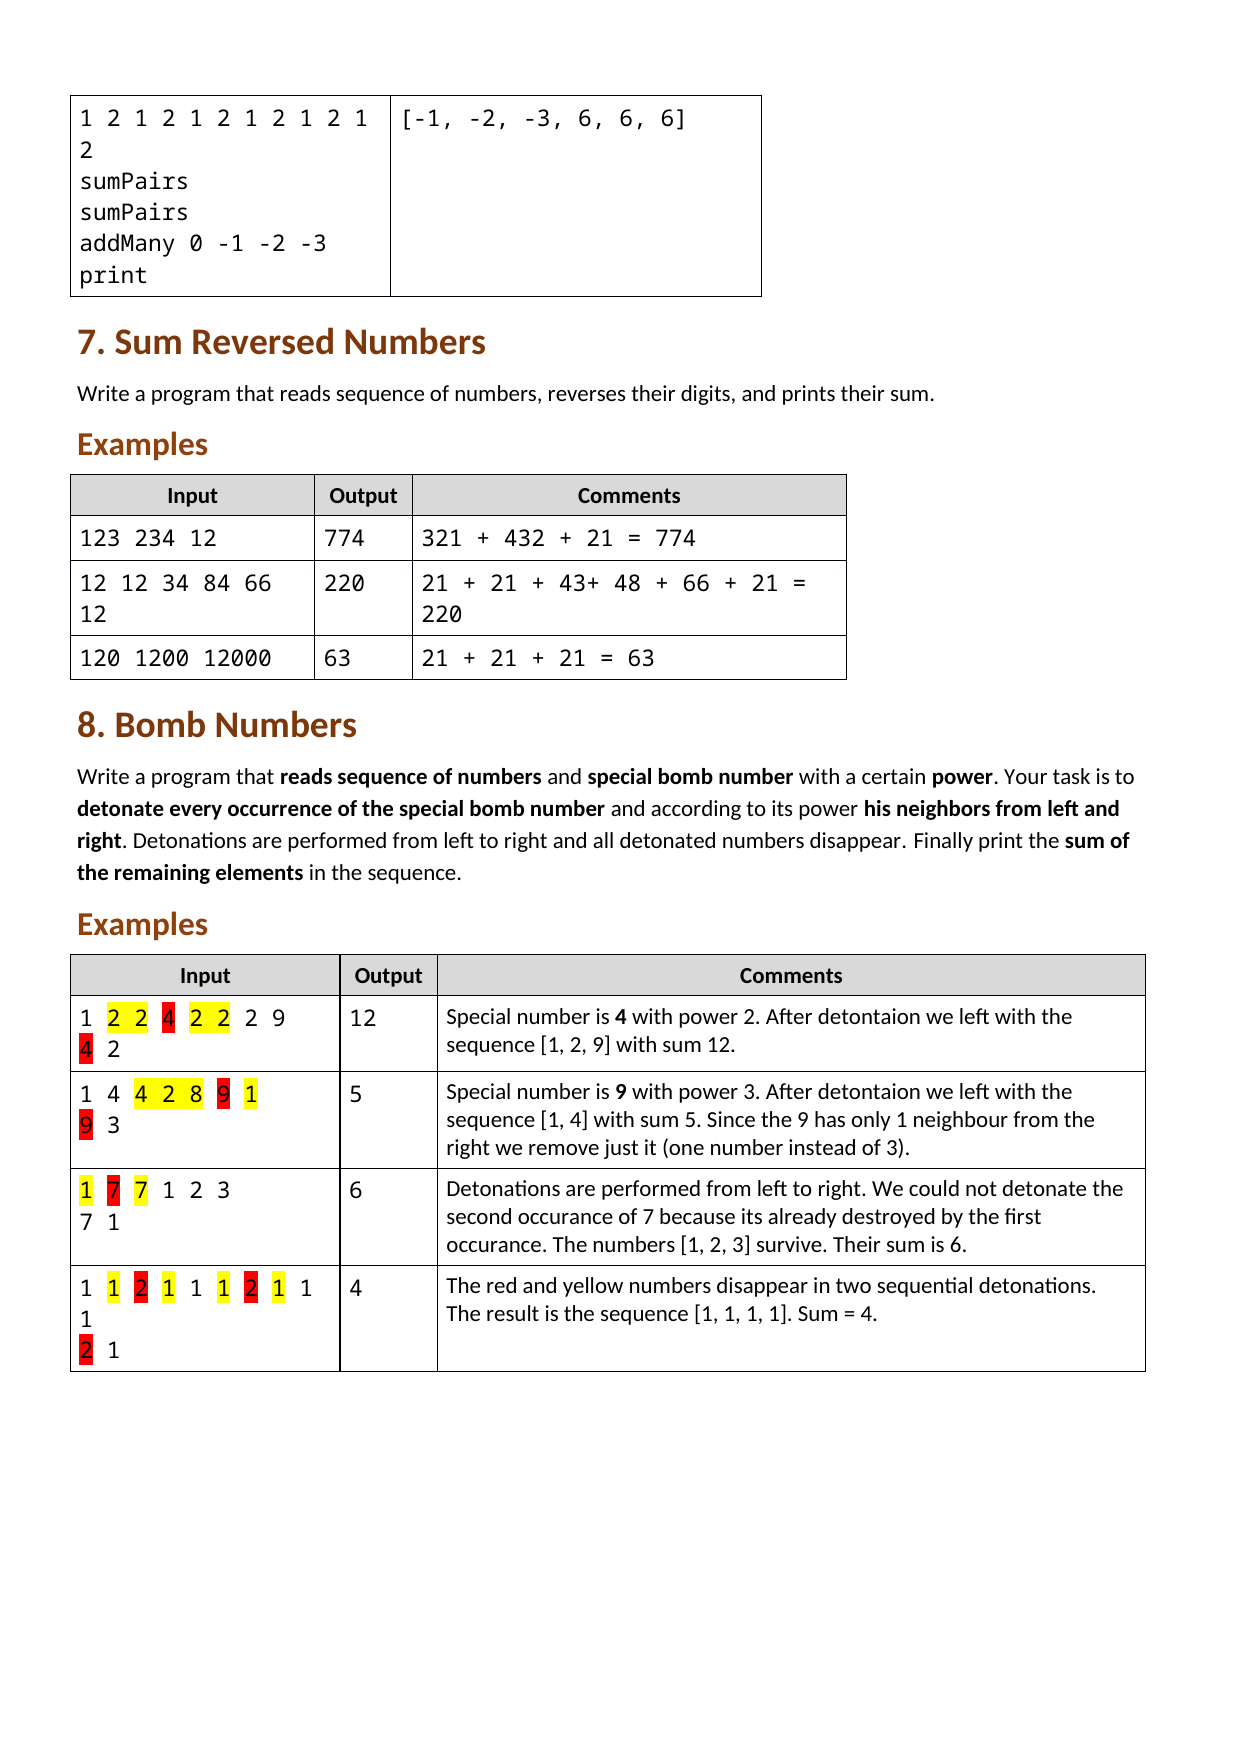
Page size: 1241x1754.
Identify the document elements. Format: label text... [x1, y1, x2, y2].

subtitle Bomb Numbers [77, 701, 1163, 747]
text Write a program that reads sequence of numbers and special bomb number with a certain power. Your task is to detonate every occurrence of the special bomb number and according to its power his neighbors from left and right. Detonations are performed from left to right and all detonated numbers disappear. Finally print the sum of the remaining elements in the sequence. [77, 762, 1163, 887]
table_cell 21 + 21 + 43+ 48 + 66 + 21 = 220 [413, 561, 846, 635]
table_header Input [71, 475, 314, 515]
table_cell 220 [315, 561, 412, 635]
table_cell 774 [315, 516, 412, 559]
text Write a program that reads sequence of numbers, reverses their digits, and prints their sum. [77, 379, 1163, 407]
table_cell 1 2 2 4 2 2 2 9 4 2 [71, 996, 339, 1071]
table_cell 1 4 4 2 8 9 1 9 3 [71, 1072, 339, 1167]
table_header Comments [413, 475, 846, 515]
table_cell Special number is 4 with power 2. After detontaion we left with the sequence [1, 2, 9] with sum 12. [438, 996, 1145, 1071]
table_cell 321 + 432 + 21 = 774 [413, 516, 846, 559]
table_cell 1 2 1 2 1 2 1 2 1 2 1 2 sumPairs sumPairs addMany 0 -1 -2 -3 print [71, 96, 390, 296]
table_cell 63 [315, 636, 412, 679]
subtitle Examples [77, 903, 1163, 944]
table_cell 5 [341, 1072, 437, 1167]
subtitle Sum Reversed Numbers [77, 318, 1163, 363]
table_cell 1 1 2 1 1 1 2 1 1 1 2 1 [71, 1266, 339, 1371]
table_cell 1 7 7 1 2 3 7 1 [71, 1169, 339, 1264]
table_header Comments [438, 955, 1145, 995]
table_cell Special number is 9 with power 3. After detontaion we left with the sequence [1, 4] with sum 5. Since the 9 has only 1 neighbour from the right we remove just it (one number instead of 3). [438, 1072, 1145, 1167]
table_cell 6 [341, 1169, 437, 1264]
table_cell The red and yellow numbers disappear in two sequential detonations. The result is the sequence [1, 1, 1, 1]. Sum = 4. [438, 1266, 1145, 1371]
table_cell 4 [341, 1266, 437, 1371]
table_cell 123 234 12 [71, 516, 314, 559]
table_cell 21 + 21 + 21 = 63 [413, 636, 846, 679]
table_header Input [71, 955, 339, 995]
table_cell 120 1200 12000 [71, 636, 314, 679]
subtitle Examples [77, 423, 1163, 464]
table_header Output [341, 955, 437, 995]
table_cell Detonations are performed from left to right. We could not detonate the second occurance of 7 because its already destroyed by the first occurance. The numbers [1, 2, 3] survive. Their sum is 6. [438, 1169, 1145, 1264]
table_cell 12 12 34 84 66 12 [71, 561, 314, 635]
table_cell 12 [341, 996, 437, 1071]
table_header Output [315, 475, 412, 515]
table_cell [-1, -2, -3, 6, 6, 6] [391, 96, 761, 296]
